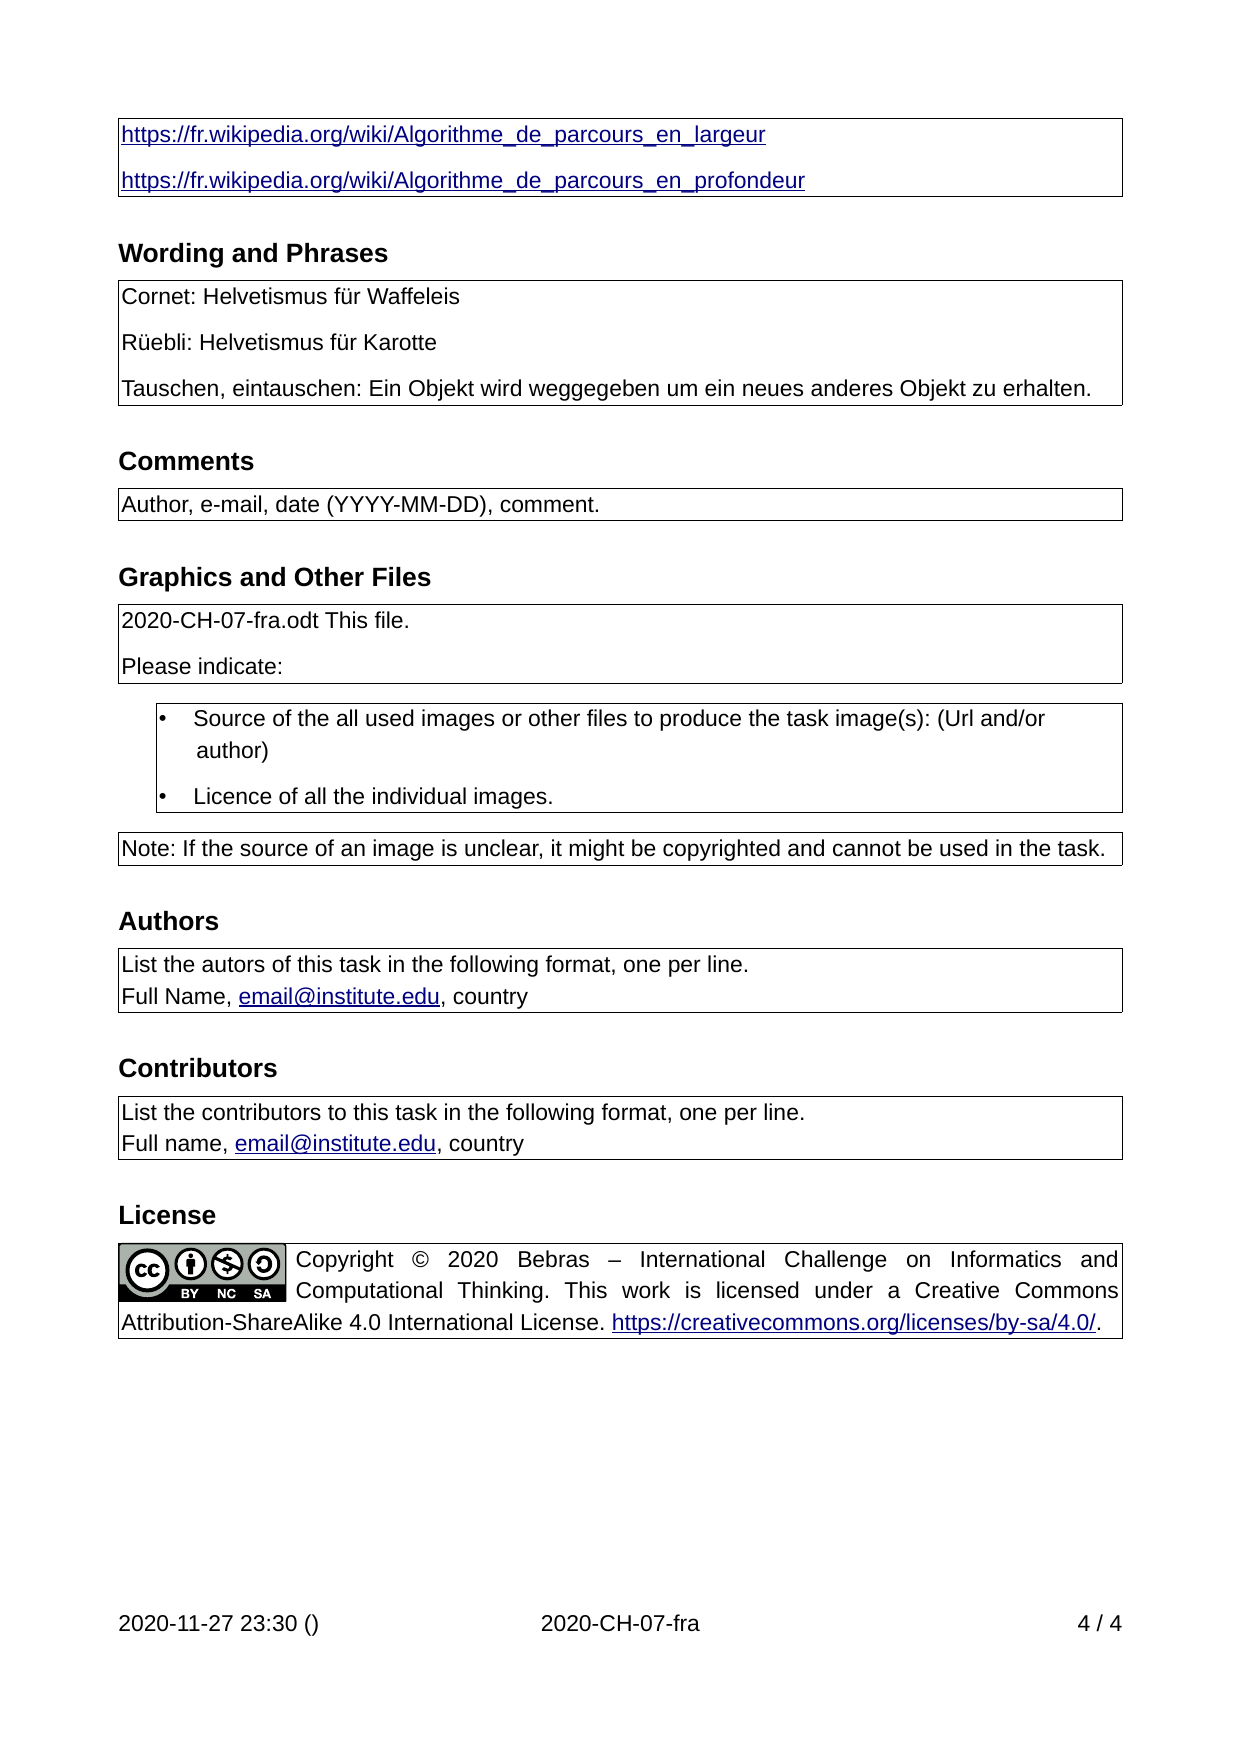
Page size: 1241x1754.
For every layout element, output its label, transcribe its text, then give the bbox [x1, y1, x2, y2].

text Author, e-mail, date (YYYY-MM-DD), comment. [119, 489, 1122, 520]
text Please indicate: [119, 650, 1122, 683]
text 2020-CH-07-fra.odt This file. [119, 605, 1122, 633]
text List the autors of this task in the following format, one per line. Full Name, email@institute.edu, country [119, 949, 1122, 1012]
text Rüebli: Helvetismus für Karotte [119, 326, 1122, 356]
text List the contributors to this task in the following format, one per line. Full name, email@institute.edu, country [119, 1097, 1122, 1159]
subtitle Authors [118, 905, 1122, 936]
subtitle Graphics and Other Files [118, 561, 1122, 592]
subtitle License [118, 1200, 1122, 1230]
text Note: If the source of an image is unclear, it might be copyrighted and cannot be used in the task. [119, 833, 1122, 865]
list Licence of all the individual images. [157, 780, 1122, 812]
subtitle Comments [118, 445, 1122, 476]
text https://fr.wikipedia.org/wiki/Algorithme_de_parcours_en_profondeur [119, 164, 1122, 196]
text https://fr.wikipedia.org/wiki/Algorithme_de_parcours_en_largeur [119, 119, 1122, 147]
text Cornet: Helvetismus für Waffeleis [119, 281, 1122, 309]
text Copyright © 2020 Bebras – International Challenge on Informatics and Computational Thinking. This work is licensed under a Creative Commons Attribution-ShareAlike 4.0 International License. https://creativecommons.org/licenses/by-sa/4.0/. [119, 1244, 1122, 1338]
subtitle Wording and Phrases [118, 237, 1122, 268]
list Source of the all used images or other files to produce the task image(s): (Url and/or author) [157, 704, 1122, 763]
text Tauschen, eintauschen: Ein Objekt wird weggegeben um ein neues anderes Objekt zu erhalten. [119, 372, 1122, 405]
subtitle Contributors [118, 1053, 1122, 1083]
